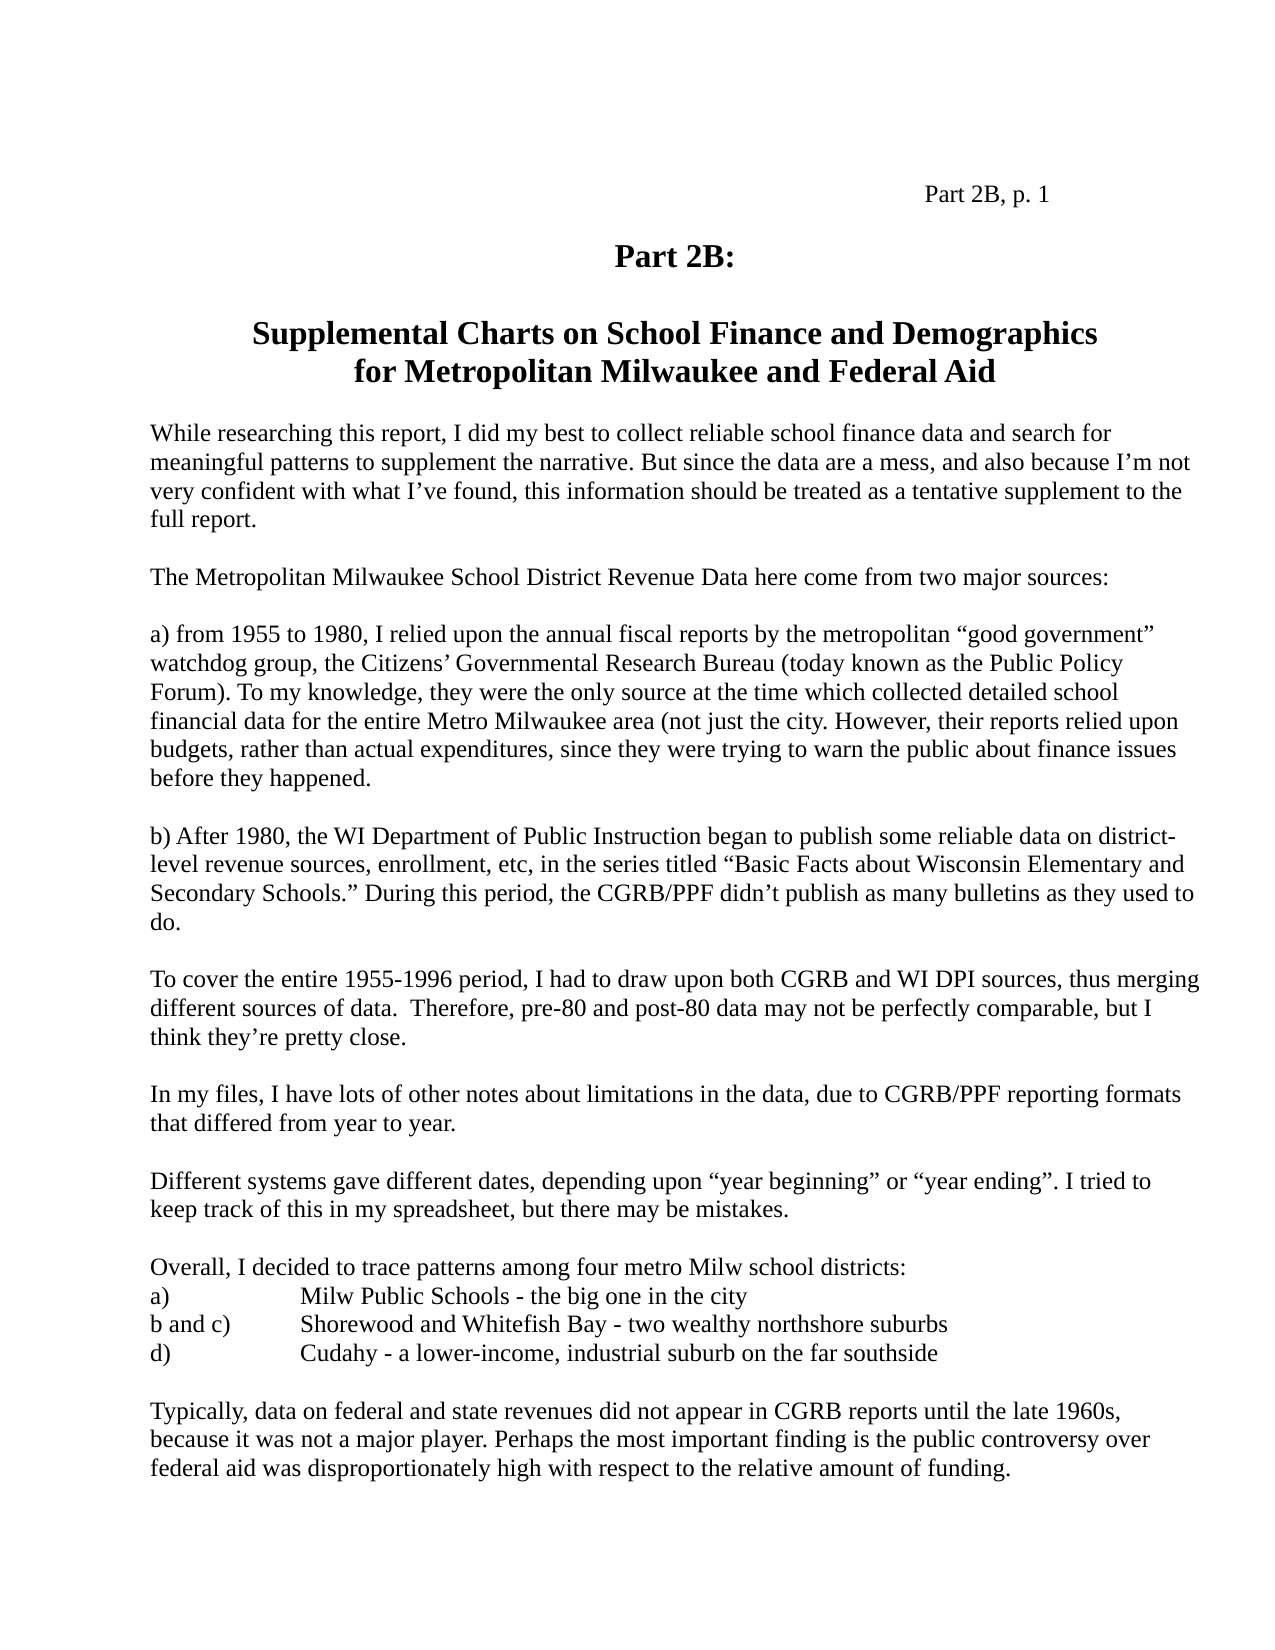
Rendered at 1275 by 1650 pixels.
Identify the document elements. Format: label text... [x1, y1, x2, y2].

text b and c) Shorewood and Whitefish Bay - two wealthy northshore suburbs [150, 1309, 1200, 1338]
text In my files, I have lots of other notes about limitations in the data, due to CGRB/PPF reporting formats that differed from year to year. [150, 1079, 1200, 1137]
text To cover the entire 1955-1996 period, I had to draw upon both CGRB and WI DPI sources, thus merging different sources of data. Therefore, pre-80 and post-80 data may not be perfectly comparable, but I think they’re pretty close. [150, 964, 1200, 1051]
text b) After 1980, the WI Department of Public Instruction began to publish some reliable data on district-level revenue sources, enrollment, etc, in the series titled “Basic Facts about Wisconsin Elementary and Secondary Schools.” During this period, the CGRB/PPF didn’t publish as many bulletins as they used to do. [150, 821, 1200, 936]
text a) from 1955 to 1980, I relied upon the annual fiscal reports by the metropolitan “good government” watchdog group, the Citizens’ Governmental Research Bureau (today known as the Public Policy Forum). To my knowledge, they were the only source at the time which collected detailed school financial data for the entire Metro Milwaukee area (not just the city. However, their reports relied upon budgets, rather than actual expenditures, since they were trying to warn the public about finance issues before they happened. [150, 619, 1200, 792]
text The Metropolitan Milwaukee School District Revenue Data here come from two major sources: [150, 562, 1200, 591]
text While researching this report, I did my best to collect reliable school finance data and search for meaningful patterns to supplement the narrative. But since the data are a mess, and also because I’m not very confident with what I’ve found, this information should be treated as a tentative supplement to the full report. [150, 418, 1200, 533]
text Supplemental Charts on School Finance and Demographics [150, 313, 1200, 351]
text Overall, I decided to trace patterns among four metro Milw school districts: [150, 1252, 1200, 1281]
text Part 2B: [150, 236, 1200, 274]
text a) Milw Public Schools - the big one in the city [150, 1281, 1200, 1309]
text Different systems gave different dates, depending upon “year beginning” or “year ending”. I tried to keep track of this in my spreadsheet, but there may be mistakes. [150, 1166, 1200, 1223]
text d) Cudahy - a lower-income, industrial suburb on the far southside [150, 1338, 1200, 1367]
text Typically, data on federal and state revenues did not appear in CGRB reports until the late 1960s, because it was not a major player. Perhaps the most important finding is the public controversy over federal aid was disproportionately high with respect to the relative amount of funding. [150, 1396, 1200, 1482]
text for Metropolitan Milwaukee and Federal Aid [150, 351, 1200, 389]
